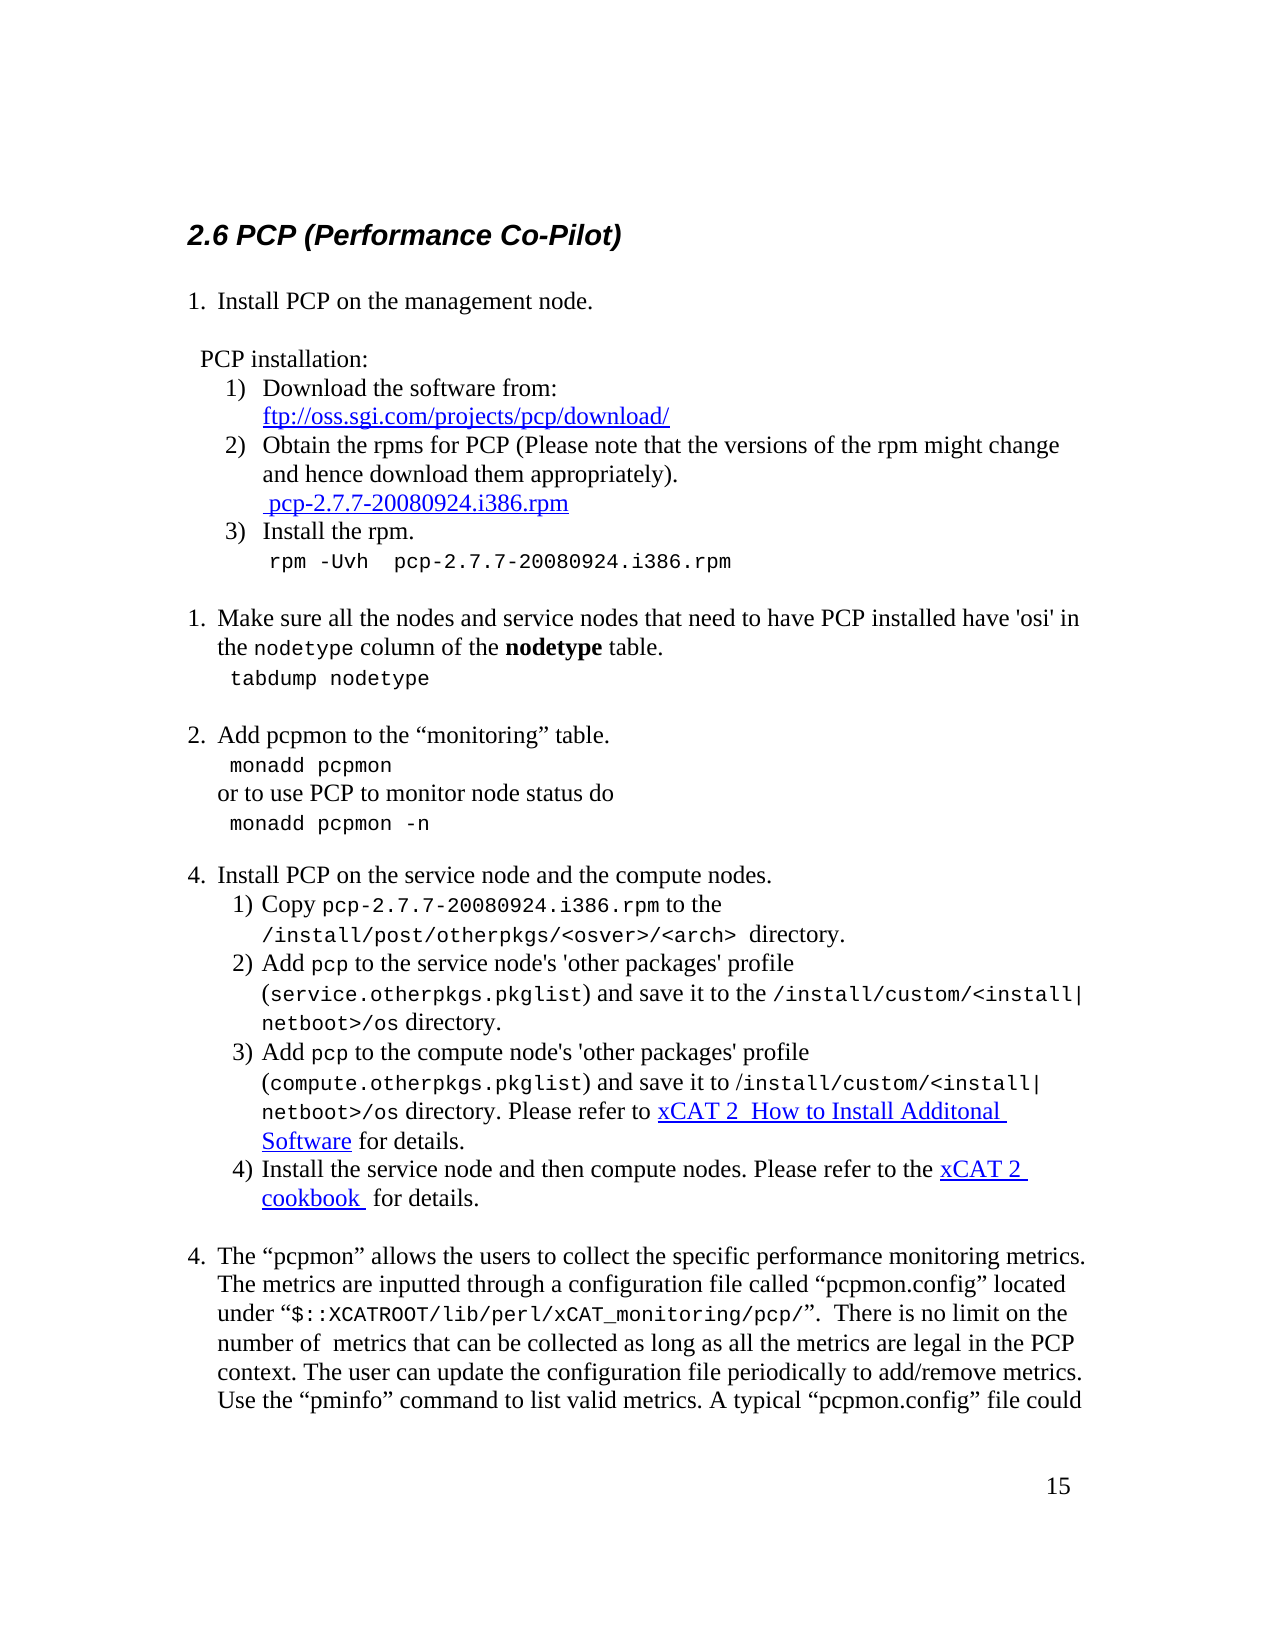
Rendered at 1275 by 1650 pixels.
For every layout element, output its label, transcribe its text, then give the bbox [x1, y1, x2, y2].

list Install the rpm. rpm -Uvh pcp-2.7.7-20080924.i386.rpm [225, 516, 1087, 603]
list Download the software from: ftp://oss.sgi.com/projects/pcp/download/ [225, 373, 1087, 430]
text PCP installation: [187, 344, 1087, 373]
list The “pcpmon” allows the users to collect the specific performance monitoring metrics. The metrics are inputted through a configuration file called “pcpmon.config” located under “$::XCATROOT/lib/perl/xCAT_monitoring/pcp/”. There is no limit on the number of metrics that can be collected as long as all the metrics are legal in the PCP context. The user can update the configuration file periodically to add/remove metrics. Use the “pminfo” command to list valid metrics. A typical “pcpmon.config” file could [187, 1241, 1087, 1414]
list Install PCP on the management node. [187, 286, 1087, 315]
list Install PCP on the service node and the compute nodes. [187, 860, 1087, 889]
list Install the service node and then compute nodes. Please refer to the xCAT 2 cookbook for details. [232, 1154, 1087, 1212]
list Add pcp to the service node's 'other packages' profile (service.otherpkgs.pkglist) and save it to the /install/custom/<install|netboot>/os directory. [232, 948, 1087, 1037]
list Add pcp to the compute node's 'other packages' profile (compute.otherpkgs.pkglist) and save it to /install/custom/<install|netboot>/os directory. Please refer to xCAT 2 How to Install Additonal Software for details. [232, 1037, 1087, 1154]
list Copy pcp-2.7.7-20080924.i386.rpm to the /install/post/otherpkgs/<osver>/<arch> directory. [232, 889, 1087, 948]
list Add pcpmon to the “monitoring” table. monadd pcpmon or to use PCP to monitor node status do monadd pcpmon -n [187, 720, 1087, 837]
list Obtain the rpms for PCP (Please note that the versions of the rpm might change and hence download them appropriately). pcp-2.7.7-20080924.i386.rpm [225, 430, 1087, 516]
list Make sure all the nodes and service nodes that need to have PCP installed have 'osi' in the nodetype column of the nodetype table. tabdump nodetype [187, 603, 1087, 720]
subtitle 2.6 PCP (Performance Co-Pilot) [187, 218, 1087, 251]
